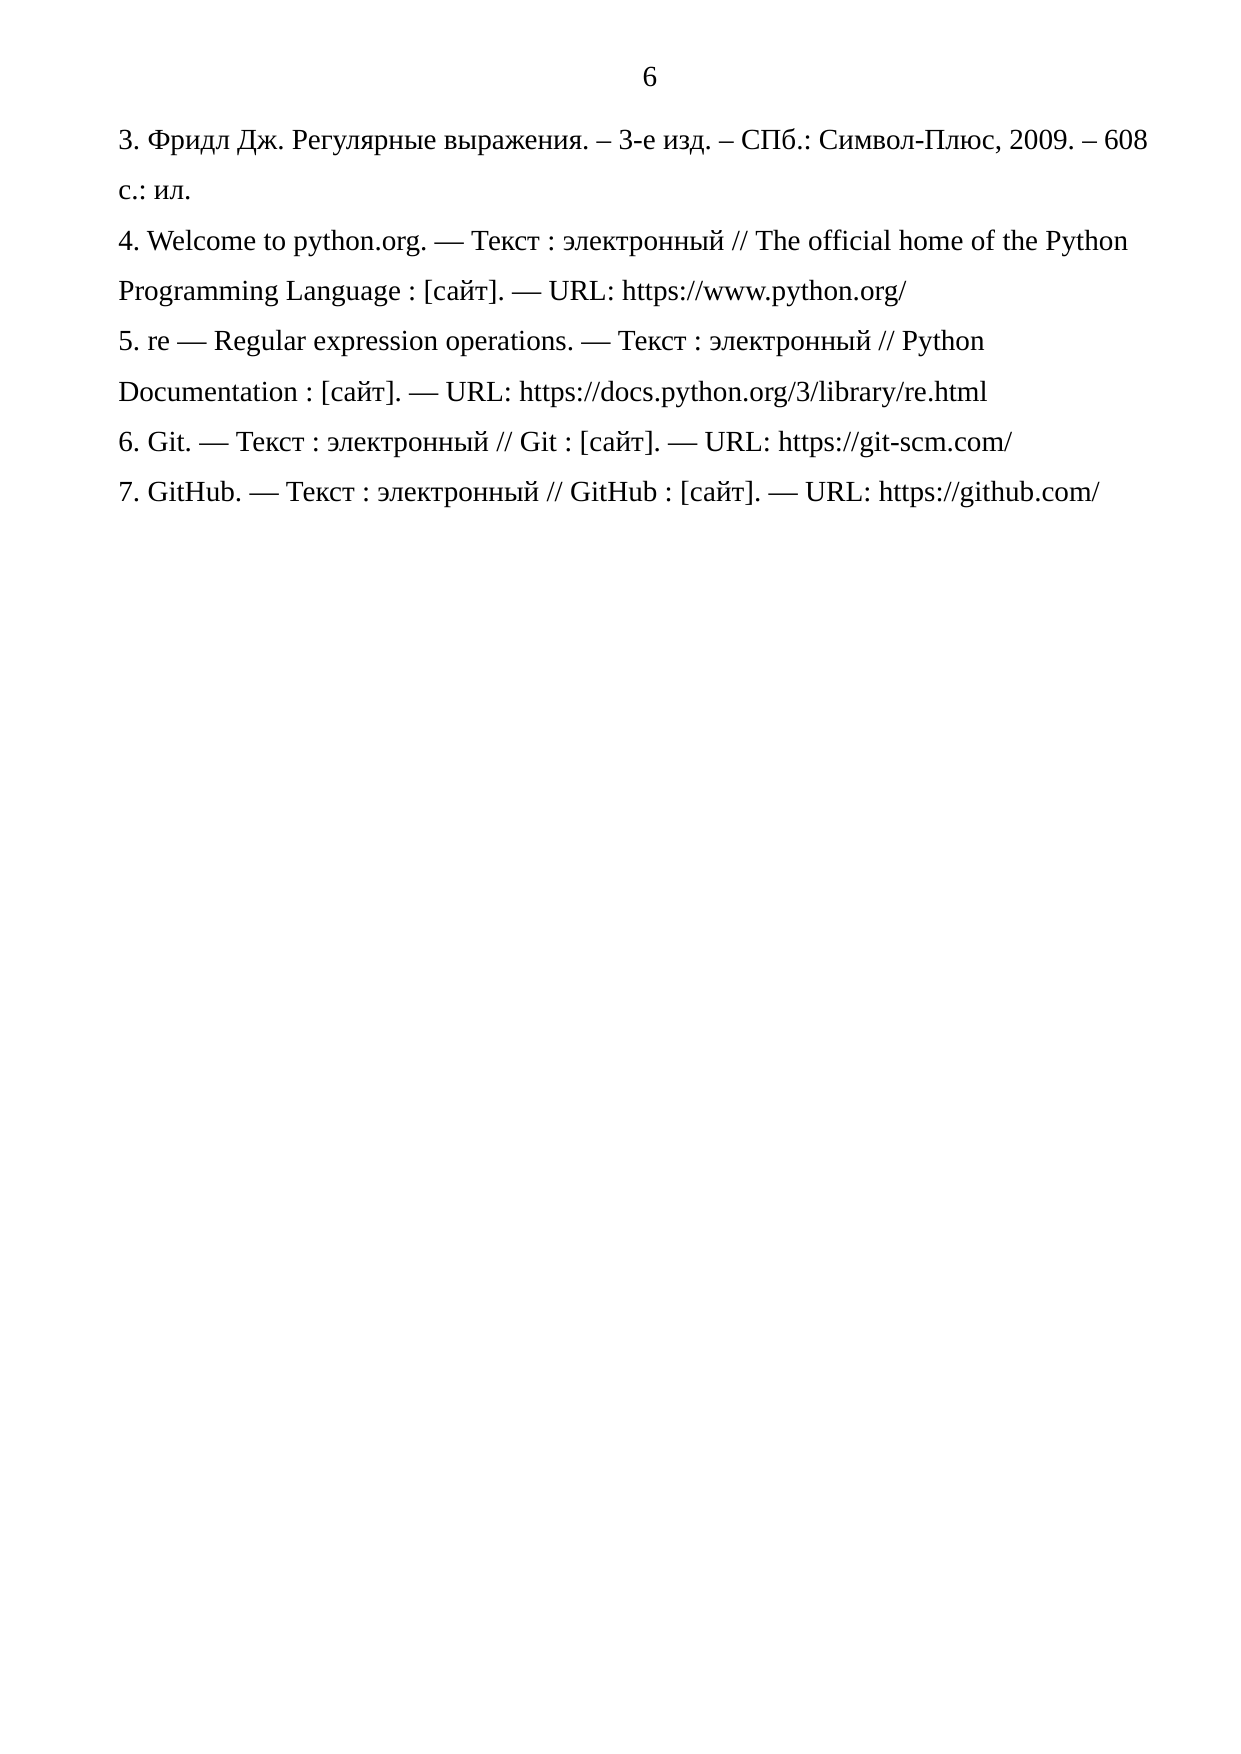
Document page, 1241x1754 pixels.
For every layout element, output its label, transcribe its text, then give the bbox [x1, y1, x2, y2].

text 3. Фридл Дж. Регулярные выражения. – 3-е изд. – СПб.: Символ-Плюс, 2009. – 608 с.: ил. [118, 122, 1181, 206]
text 6. Git. — Текст : электронный // Git : [сайт]. — URL: https://git-scm.com/ [118, 424, 1181, 457]
text 4. Welcome to python.org. — Текст : электронный // The official home of the Python Programming Language : [сайт]. — URL: https://www.python.org/ [118, 223, 1181, 307]
text 5. re — Regular expression operations. — Текст : электронный // Python Documentation : [сайт]. — URL: https://docs.python.org/3/library/re.html [118, 323, 1181, 407]
text 7. GitHub. — Текст : электронный // GitHub : [сайт]. — URL: https://github.com/ [118, 474, 1181, 508]
